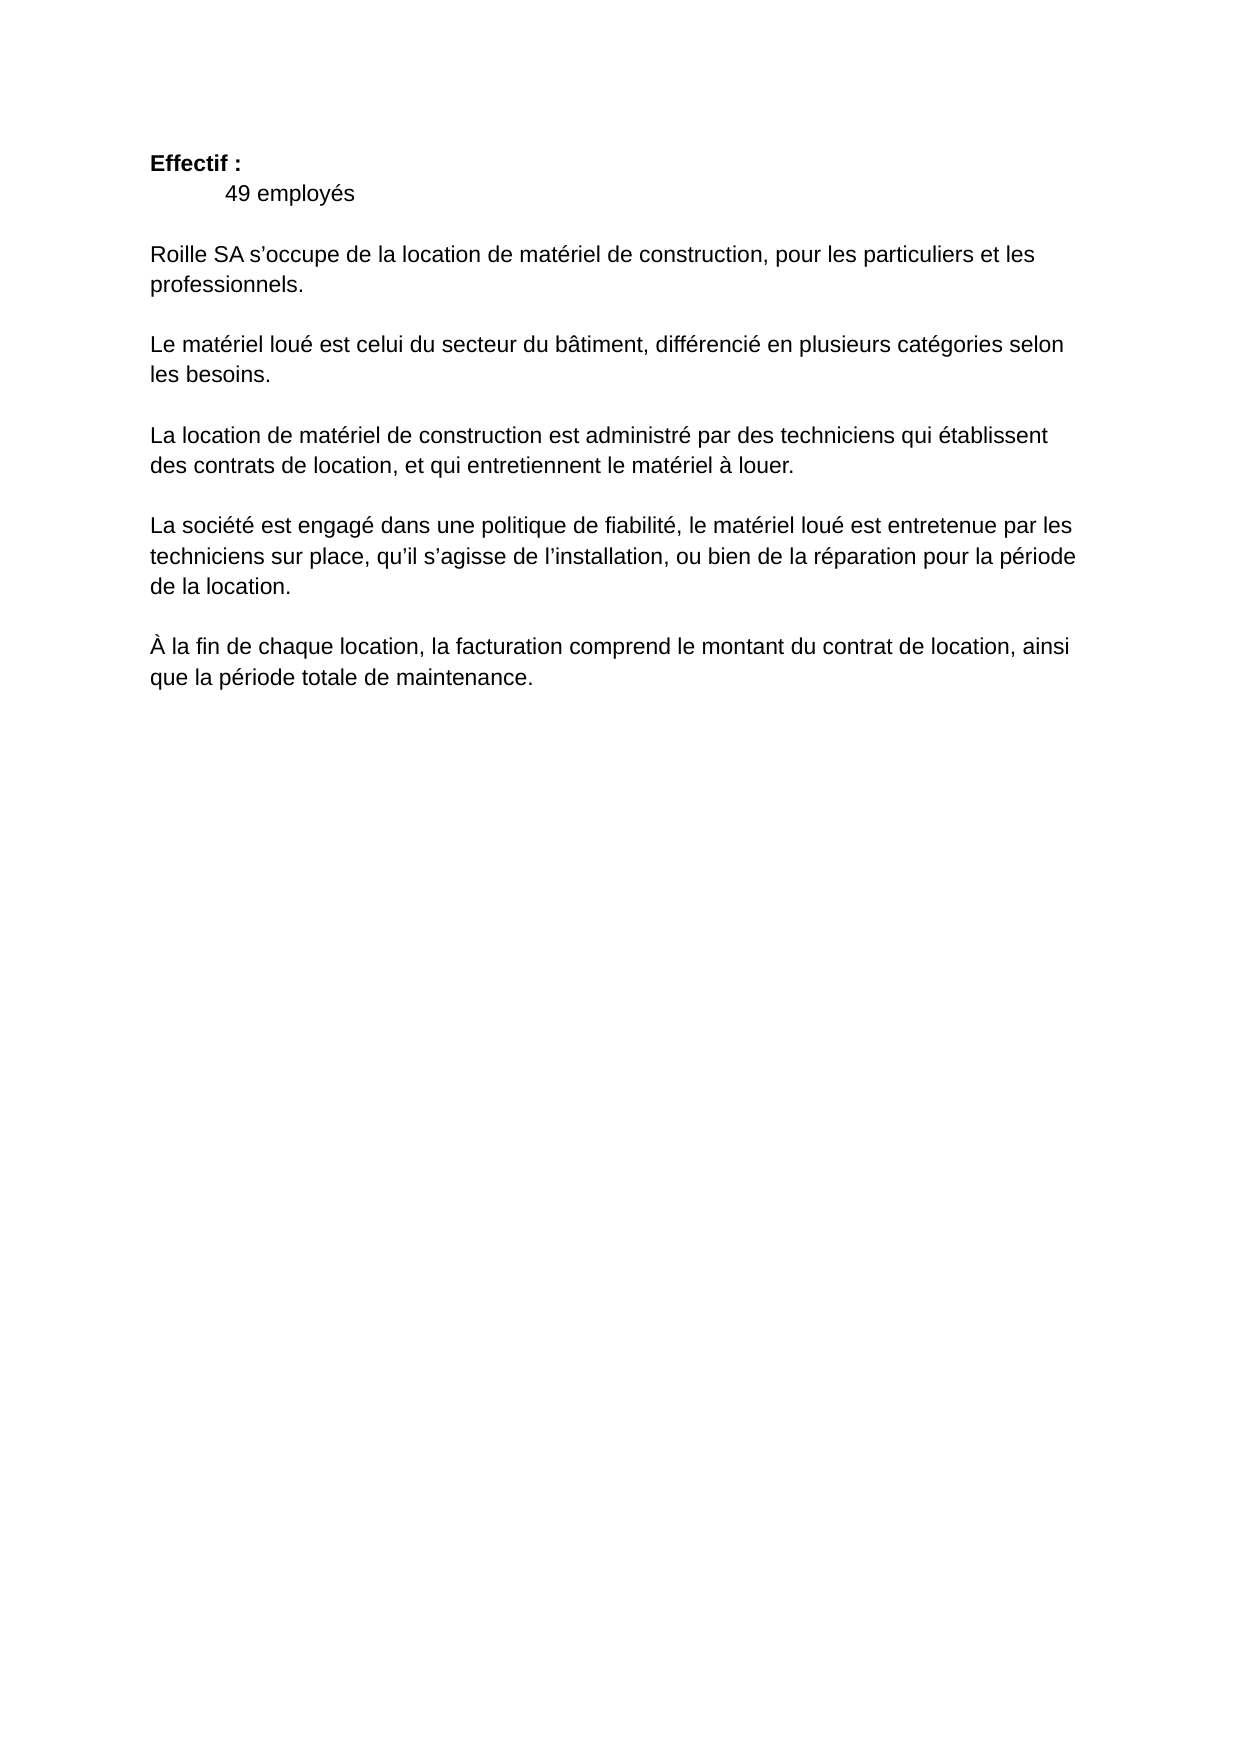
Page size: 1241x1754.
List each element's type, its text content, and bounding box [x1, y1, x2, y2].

text Effectif : [150, 150, 1090, 176]
text La société est engagé dans une politique de fiabilité, le matériel loué est entretenue par les techniciens sur place, qu’il s’agisse de l’installation, ou bien de la réparation pour la période de la location. [150, 512, 1090, 599]
text À la fin de chaque location, la facturation comprend le montant du contrat de location, ainsi que la période totale de maintenance. [150, 633, 1090, 690]
text Roille SA s’occupe de la location de matériel de construction, pour les particuliers et les professionnels. [150, 241, 1090, 297]
text 49 employés [150, 180, 1090, 207]
text La location de matériel de construction est administré par des techniciens qui établissent des contrats de location, et qui entretiennent le matériel à louer. [150, 422, 1090, 478]
text Le matériel loué est celui du secteur du bâtiment, différencié en plusieurs catégories selon les besoins. [150, 331, 1090, 388]
